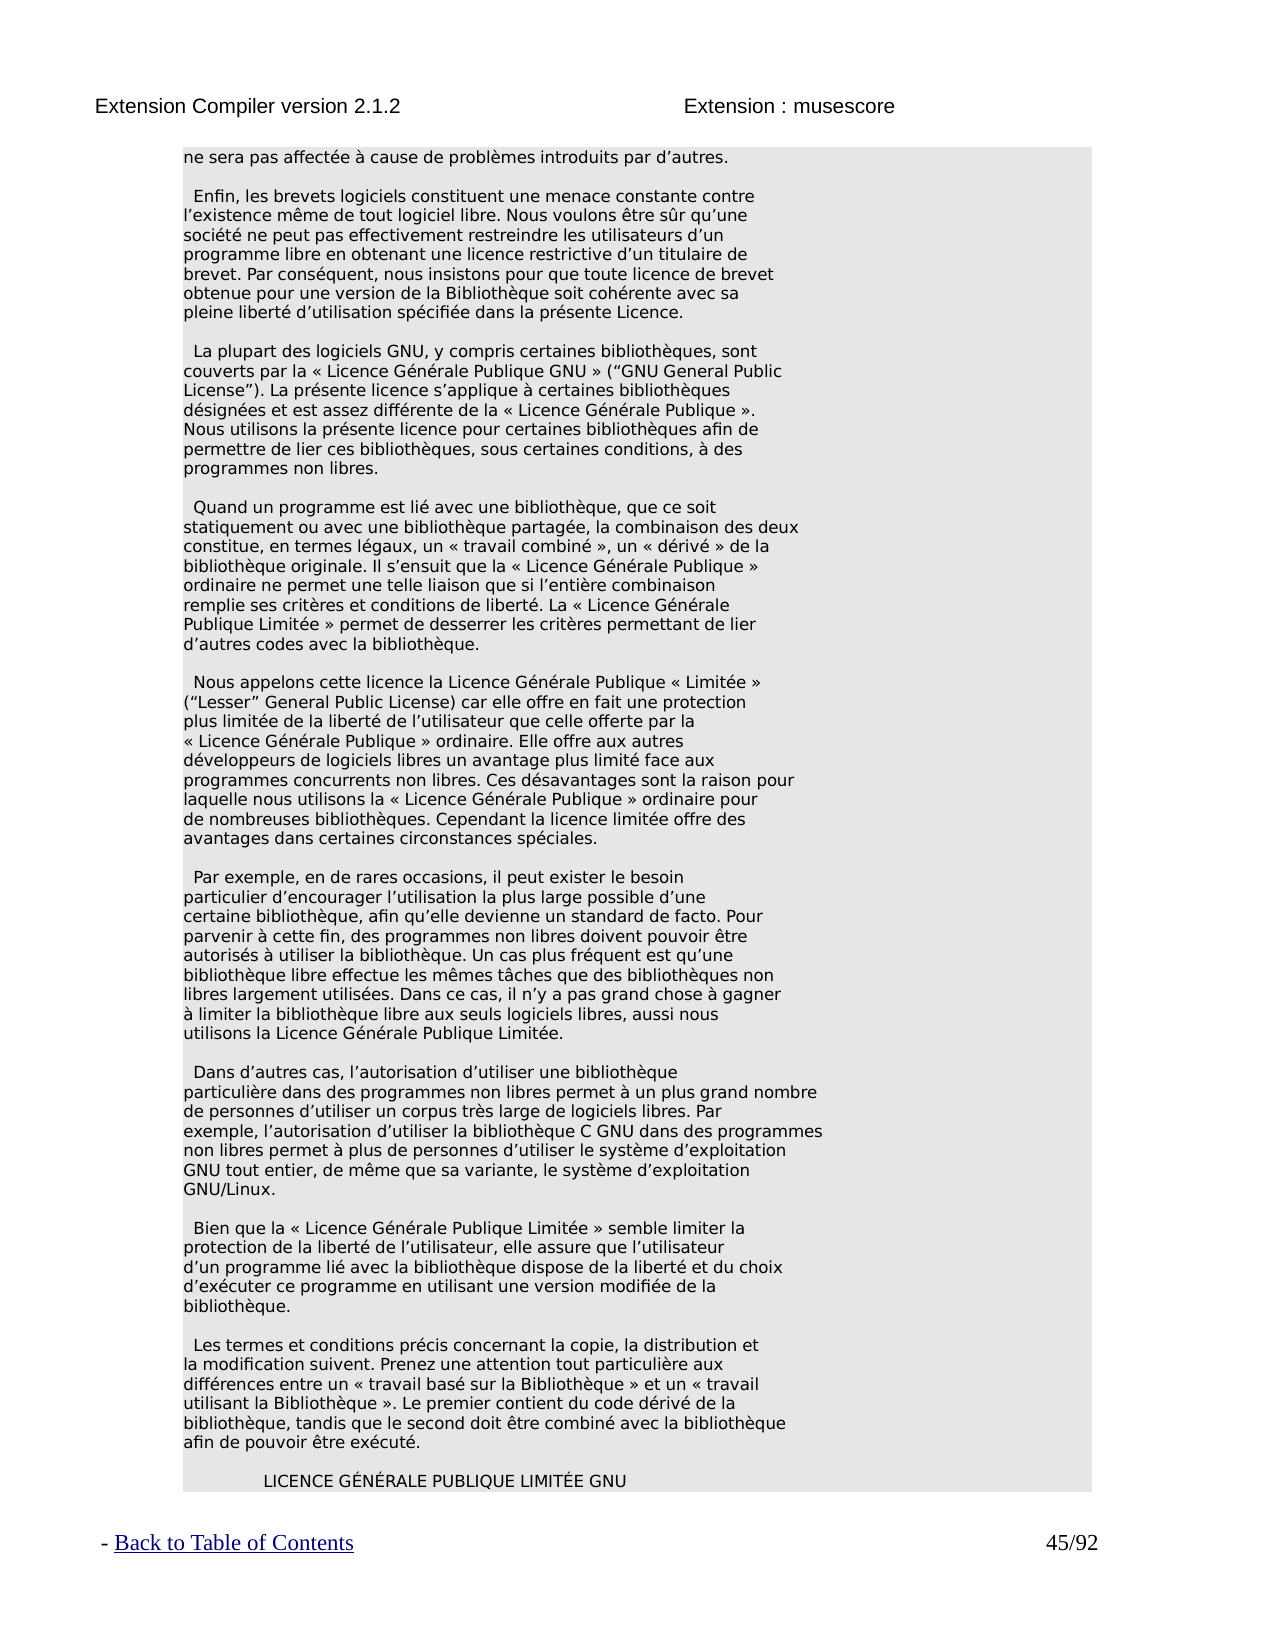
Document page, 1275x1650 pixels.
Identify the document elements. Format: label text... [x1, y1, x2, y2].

text parvenir à cette fin, des programmes non libres doivent pouvoir être [183, 927, 1092, 946]
text Nous utilisons la présente licence pour certaines bibliothèques afin de [183, 420, 1092, 440]
text développeurs de logiciels libres un avantage plus limité face aux [183, 751, 1092, 771]
text programme libre en obtenant une licence restrictive d’un titulaire de [183, 245, 1092, 264]
text obtenue pour une version de la Bibliothèque soit cohérente avec sa [183, 284, 1092, 303]
text GNU/Linux. [183, 1180, 1092, 1199]
text La plupart des logiciels GNU, y compris certaines bibliothèques, sont [183, 342, 1092, 362]
text Quand un programme est lié avec une bibliothèque, que ce soit [183, 498, 1092, 518]
text permettre de lier ces bibliothèques, sous certaines conditions, à des [183, 440, 1092, 459]
text statiquement ou avec une bibliothèque partagée, la combinaison des deux [183, 518, 1092, 537]
text constitue, en termes légaux, un « travail combiné », un « dérivé » de la [183, 537, 1092, 557]
text GNU tout entier, de même que sa variante, le système d’exploitation [183, 1160, 1092, 1180]
text Bien que la « Licence Générale Publique Limitée » semble limiter la [183, 1219, 1092, 1238]
text exemple, l’autorisation d’utiliser la bibliothèque C GNU dans des programmes [183, 1121, 1092, 1141]
text Dans d’autres cas, l’autorisation d’utiliser une bibliothèque [183, 1063, 1092, 1082]
text Nous appelons cette licence la Licence Générale Publique « Limitée » [183, 673, 1092, 693]
text License”). La présente licence s’applique à certaines bibliothèques [183, 381, 1092, 401]
text « Licence Générale Publique » ordinaire. Elle offre aux autres [183, 732, 1092, 751]
text d’un programme lié avec la bibliothèque dispose de la liberté et du choix [183, 1258, 1092, 1277]
text utilisons la Licence Générale Publique Limitée. [183, 1024, 1092, 1043]
text LICENCE GÉNÉRALE PUBLIQUE LIMITÉE GNU [183, 1472, 1092, 1492]
text bibliothèque. [183, 1297, 1092, 1316]
text non libres permet à plus de personnes d’utiliser le système d’exploitation [183, 1141, 1092, 1160]
text protection de la liberté de l’utilisateur, elle assure que l’utilisateur [183, 1238, 1092, 1258]
text ordinaire ne permet une telle liaison que si l’entière combinaison [183, 576, 1092, 596]
text ne sera pas affectée à cause de problèmes introduits par d’autres. [183, 147, 1092, 167]
text couverts par la « Licence Générale Publique GNU » (“GNU General Public [183, 362, 1092, 381]
text pleine liberté d’utilisation spécifiée dans la présente Licence. [183, 303, 1092, 323]
text remplie ses critères et conditions de liberté. La « Licence Générale [183, 596, 1092, 615]
text la modification suivent. Prenez une attention tout particulière aux [183, 1355, 1092, 1375]
text plus limitée de la liberté de l’utilisateur que celle offerte par la [183, 712, 1092, 732]
text utilisant la Bibliothèque ». Le premier contient du code dérivé de la [183, 1394, 1092, 1414]
text programmes non libres. [183, 459, 1092, 479]
text société ne peut pas effectivement restreindre les utilisateurs d’un [183, 225, 1092, 245]
text programmes concurrents non libres. Ces désavantages sont la raison pour [183, 771, 1092, 790]
text avantages dans certaines circonstances spéciales. [183, 829, 1092, 849]
text laquelle nous utilisons la « Licence Générale Publique » ordinaire pour [183, 790, 1092, 810]
text afin de pouvoir être exécuté. [183, 1433, 1092, 1453]
text bibliothèque originale. Il s’ensuit que la « Licence Générale Publique » [183, 557, 1092, 576]
text désignées et est assez différente de la « Licence Générale Publique ». [183, 401, 1092, 420]
text Par exemple, en de rares occasions, il peut exister le besoin [183, 868, 1092, 888]
text à limiter la bibliothèque libre aux seuls logiciels libres, aussi nous [183, 1004, 1092, 1024]
text bibliothèque libre effectue les mêmes tâches que des bibliothèques non [183, 966, 1092, 985]
text Enfin, les brevets logiciels constituent une menace constante contre [183, 186, 1092, 206]
text bibliothèque, tandis que le second doit être combiné avec la bibliothèque [183, 1414, 1092, 1433]
text particulière dans des programmes non libres permet à un plus grand nombre [183, 1082, 1092, 1102]
text certaine bibliothèque, afin qu’elle devienne un standard de facto. Pour [183, 907, 1092, 927]
text différences entre un « travail basé sur la Bibliothèque » et un « travail [183, 1375, 1092, 1394]
text (“Lesser” General Public License) car elle offre en fait une protection [183, 693, 1092, 712]
text brevet. Par conséquent, nous insistons pour que toute licence de brevet [183, 264, 1092, 284]
text autorisés à utiliser la bibliothèque. Un cas plus fréquent est qu’une [183, 946, 1092, 966]
text de nombreuses bibliothèques. Cependant la licence limitée offre des [183, 810, 1092, 829]
text de personnes d’utiliser un corpus très large de logiciels libres. Par [183, 1102, 1092, 1121]
text Publique Limitée » permet de desserrer les critères permettant de lier [183, 615, 1092, 634]
text Les termes et conditions précis concernant la copie, la distribution et [183, 1336, 1092, 1355]
text d’exécuter ce programme en utilisant une version modifiée de la [183, 1277, 1092, 1297]
text l’existence même de tout logiciel libre. Nous voulons être sûr qu’une [183, 206, 1092, 225]
text d’autres codes avec la bibliothèque. [183, 634, 1092, 654]
text libres largement utilisées. Dans ce cas, il n’y a pas grand chose à gagner [183, 985, 1092, 1004]
text particulier d’encourager l’utilisation la plus large possible d’une [183, 888, 1092, 907]
